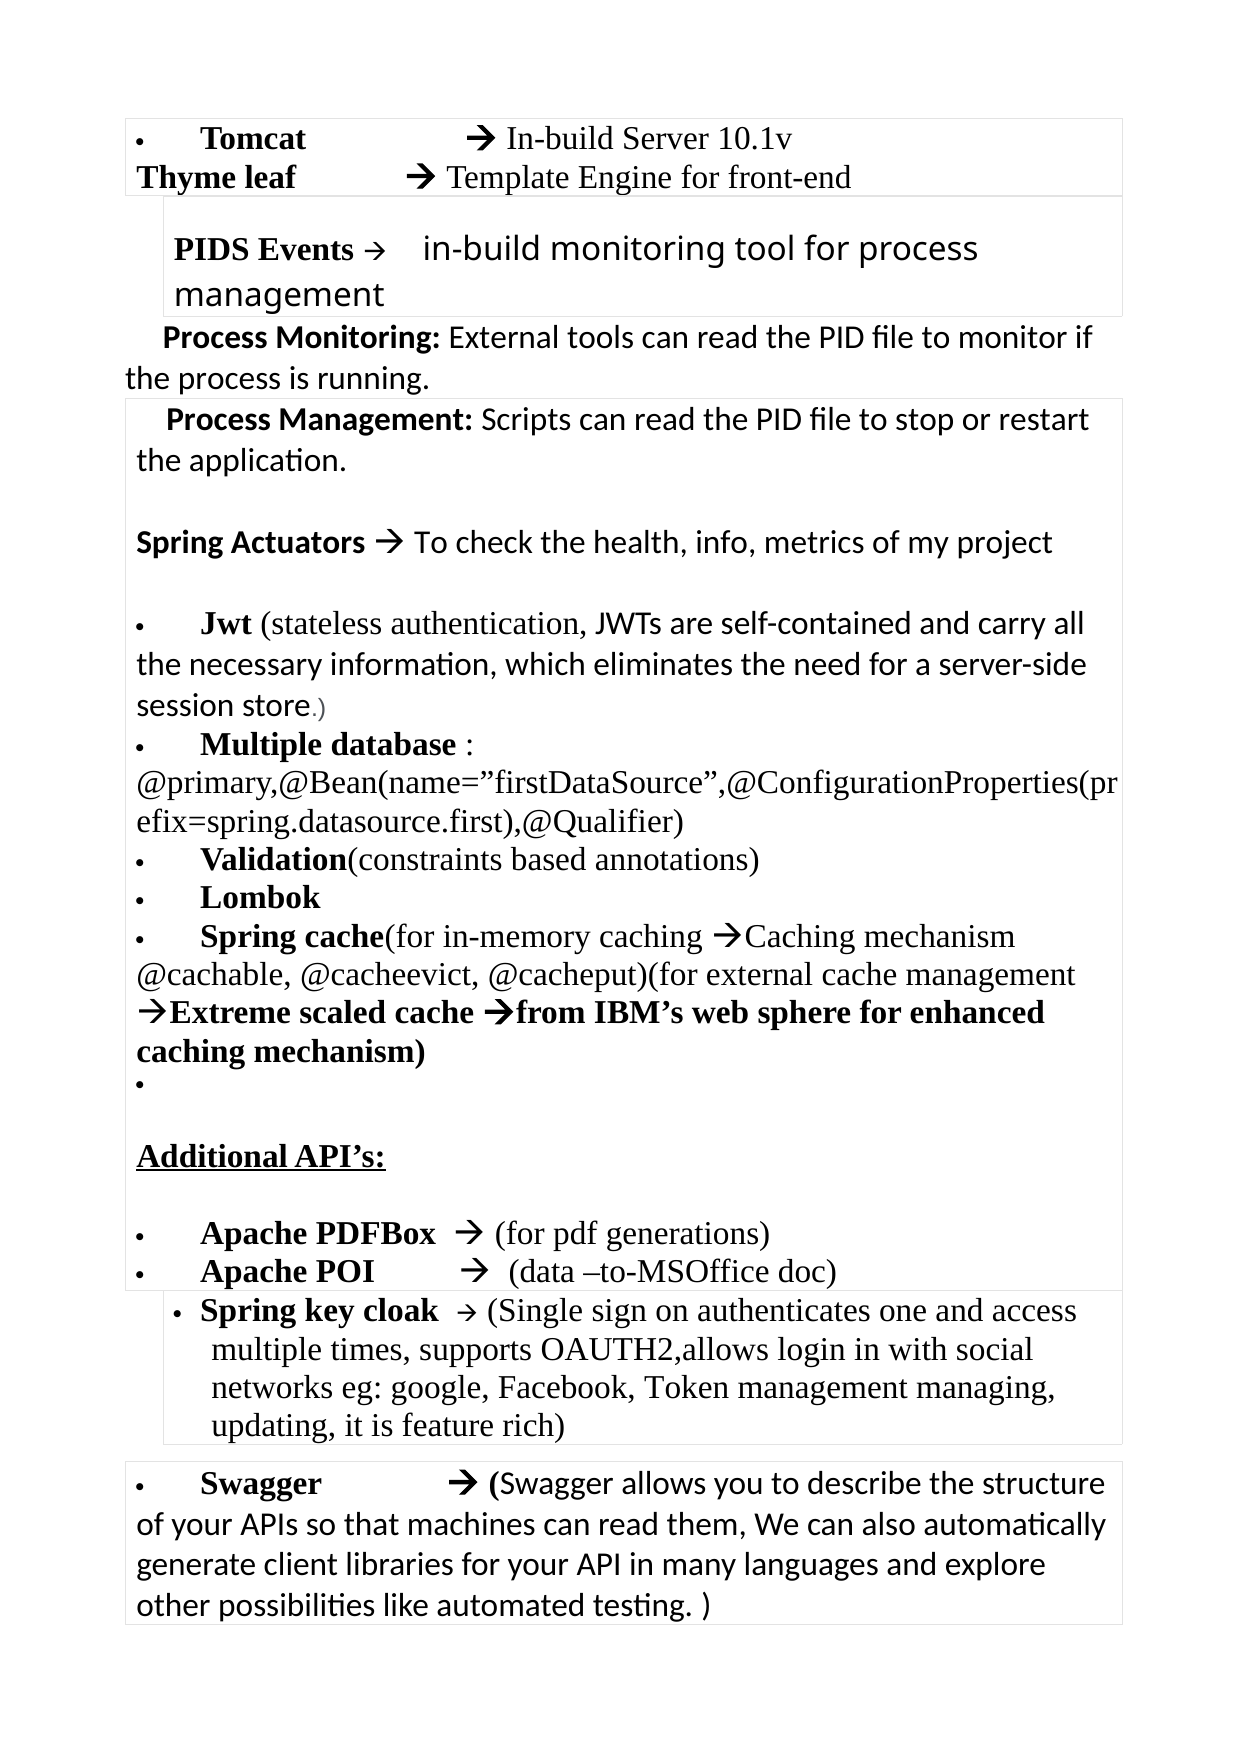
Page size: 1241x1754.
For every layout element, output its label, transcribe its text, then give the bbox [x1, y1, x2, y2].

text PIDS Events  in-build monitoring tool for process management [164, 224, 1122, 316]
list Swagger  (Swagger allows you to describe the structure of your APIs so that machines can read them, We can also automatically generate client libraries for your API in many languages and explore other possibilities like automated testing. ) [126, 1462, 1122, 1624]
list Spring cache(for in-memory caching Caching mechanism @cachable, @cacheevict, @cacheput)(for external cache management Extreme scaled cache from IBM’s web sphere for enhanced caching mechanism) [126, 915, 1122, 1069]
list Spring key cloak  (Single sign on authenticates one and access multiple times, supports OAUTH2,allows login in with social networks eg: google, Facebook, Token management managing, updating, it is feature rich) [164, 1291, 1122, 1444]
list Apache PDFBox  (for pdf generations) [126, 1212, 1122, 1251]
text Spring Actuators  To check the health, info, metrics of my project [126, 520, 1122, 561]
list Apache POI  (data –to-MSOffice doc) [126, 1251, 1122, 1290]
text Thyme leaf  Template Engine for front-end [126, 156, 1122, 195]
list Multiple database : @primary,@Bean(name=”firstDataSource”,@ConfigurationProperties(prefix=spring.datasource.first),@Qualifier) [126, 724, 1122, 839]
list Jwt (stateless authentication, JWTs are self-contained and carry all the necessary information, which eliminates the need for a server-side session store.) [126, 602, 1122, 724]
text Process Monitoring: External tools can read the PID file to monitor if the process is running. [125, 316, 1122, 398]
list Lombok [126, 877, 1122, 915]
list Validation(constraints based annotations) [126, 839, 1122, 877]
text Additional API’s: [126, 1136, 1122, 1175]
list Tomcat  In-build Server 10.1v [126, 119, 1122, 156]
text Process Management: Scripts can read the PID file to stop or restart the application. [126, 399, 1122, 480]
